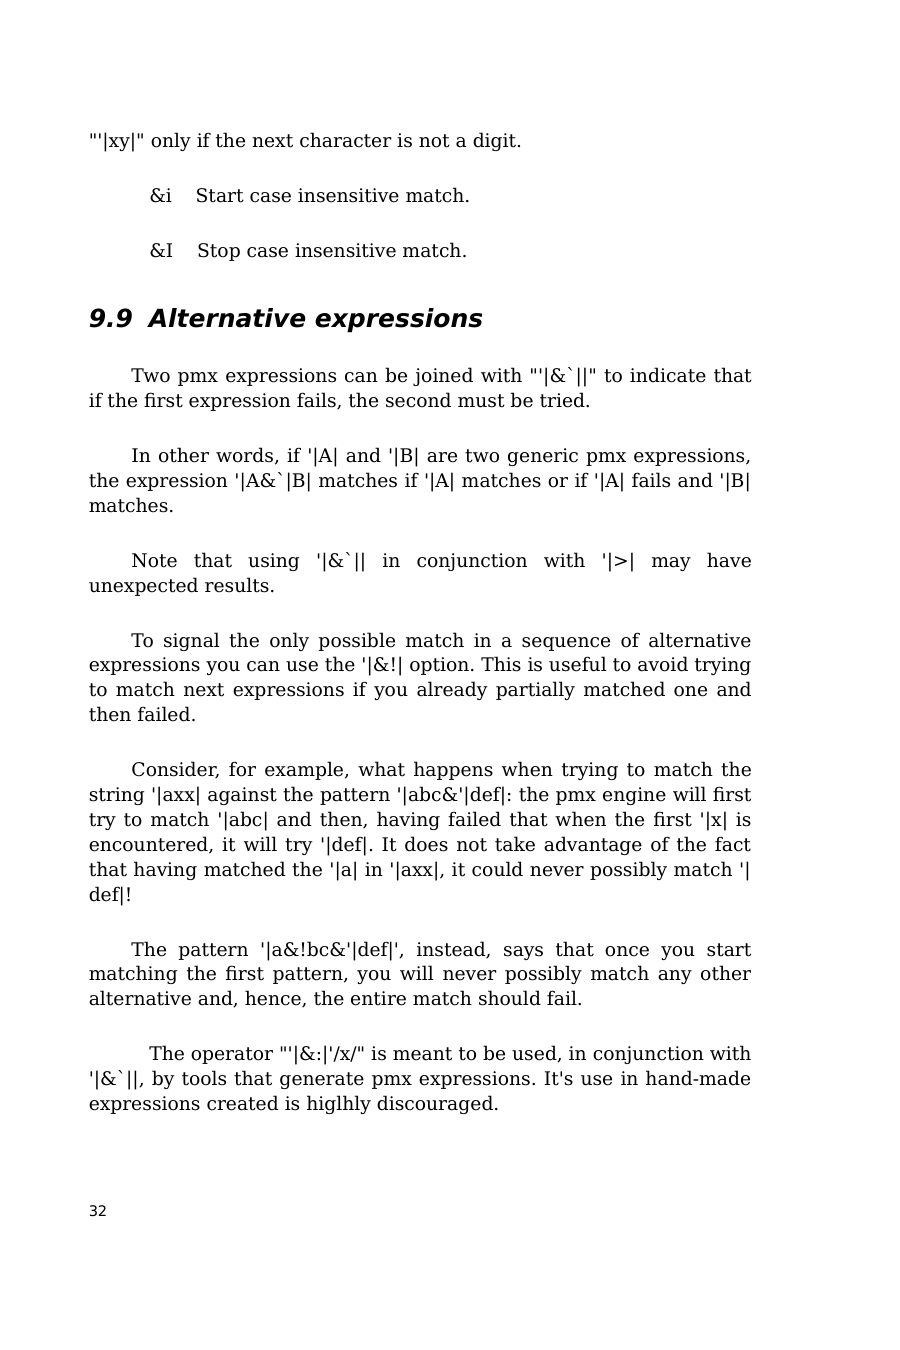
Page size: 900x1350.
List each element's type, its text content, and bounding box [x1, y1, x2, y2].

text The operator "'|&:|'/x/" is meant to be used, in conjunction with '|&`||, by tools that generate pmx expressions. It's use in hand-made expressions created is higlhly discouraged. [88, 1043, 752, 1115]
text &I Stop case insensitive match. [88, 240, 752, 262]
text "'|xy|" only if the next character is not a digit. [88, 130, 752, 152]
subtitle Alternative expressions [88, 304, 752, 334]
text To signal the only possible match in a sequence of alternative expressions you can use the '|&!| option. This is useful to avoid trying to match next expressions if you already partially matched one and then failed. [88, 629, 752, 726]
text &i Start case insensitive match. [88, 185, 752, 207]
text The pattern '|a&!bc&'|def|', instead, says that once you start matching the first pattern, you will never possibly match any other alternative and, hence, the entire match should fail. [88, 938, 752, 1010]
text Note that using '|&`|| in conjunction with '|>| may have unexpected results. [88, 550, 752, 597]
text Consider, for example, what happens when trying to match the string '|axx| against the pattern '|abc&'|def|: the pmx engine will first try to match '|abc| and then, having failed that when the first '|x| is encountered, it will try '|def|. It does not take advantage of the fact that having matched the '|a| in '|axx|, it could never possibly match '|def|! [88, 759, 752, 906]
text Two pmx expressions can be joined with "'|&`||" to indicate that if the first expression fails, the second must be tried. [88, 365, 752, 412]
text In other words, if '|A| and '|B| are two generic pmx expressions, the expression '|A&`|B| matches if '|A| matches or if '|A| fails and '|B| matches. [88, 445, 752, 517]
